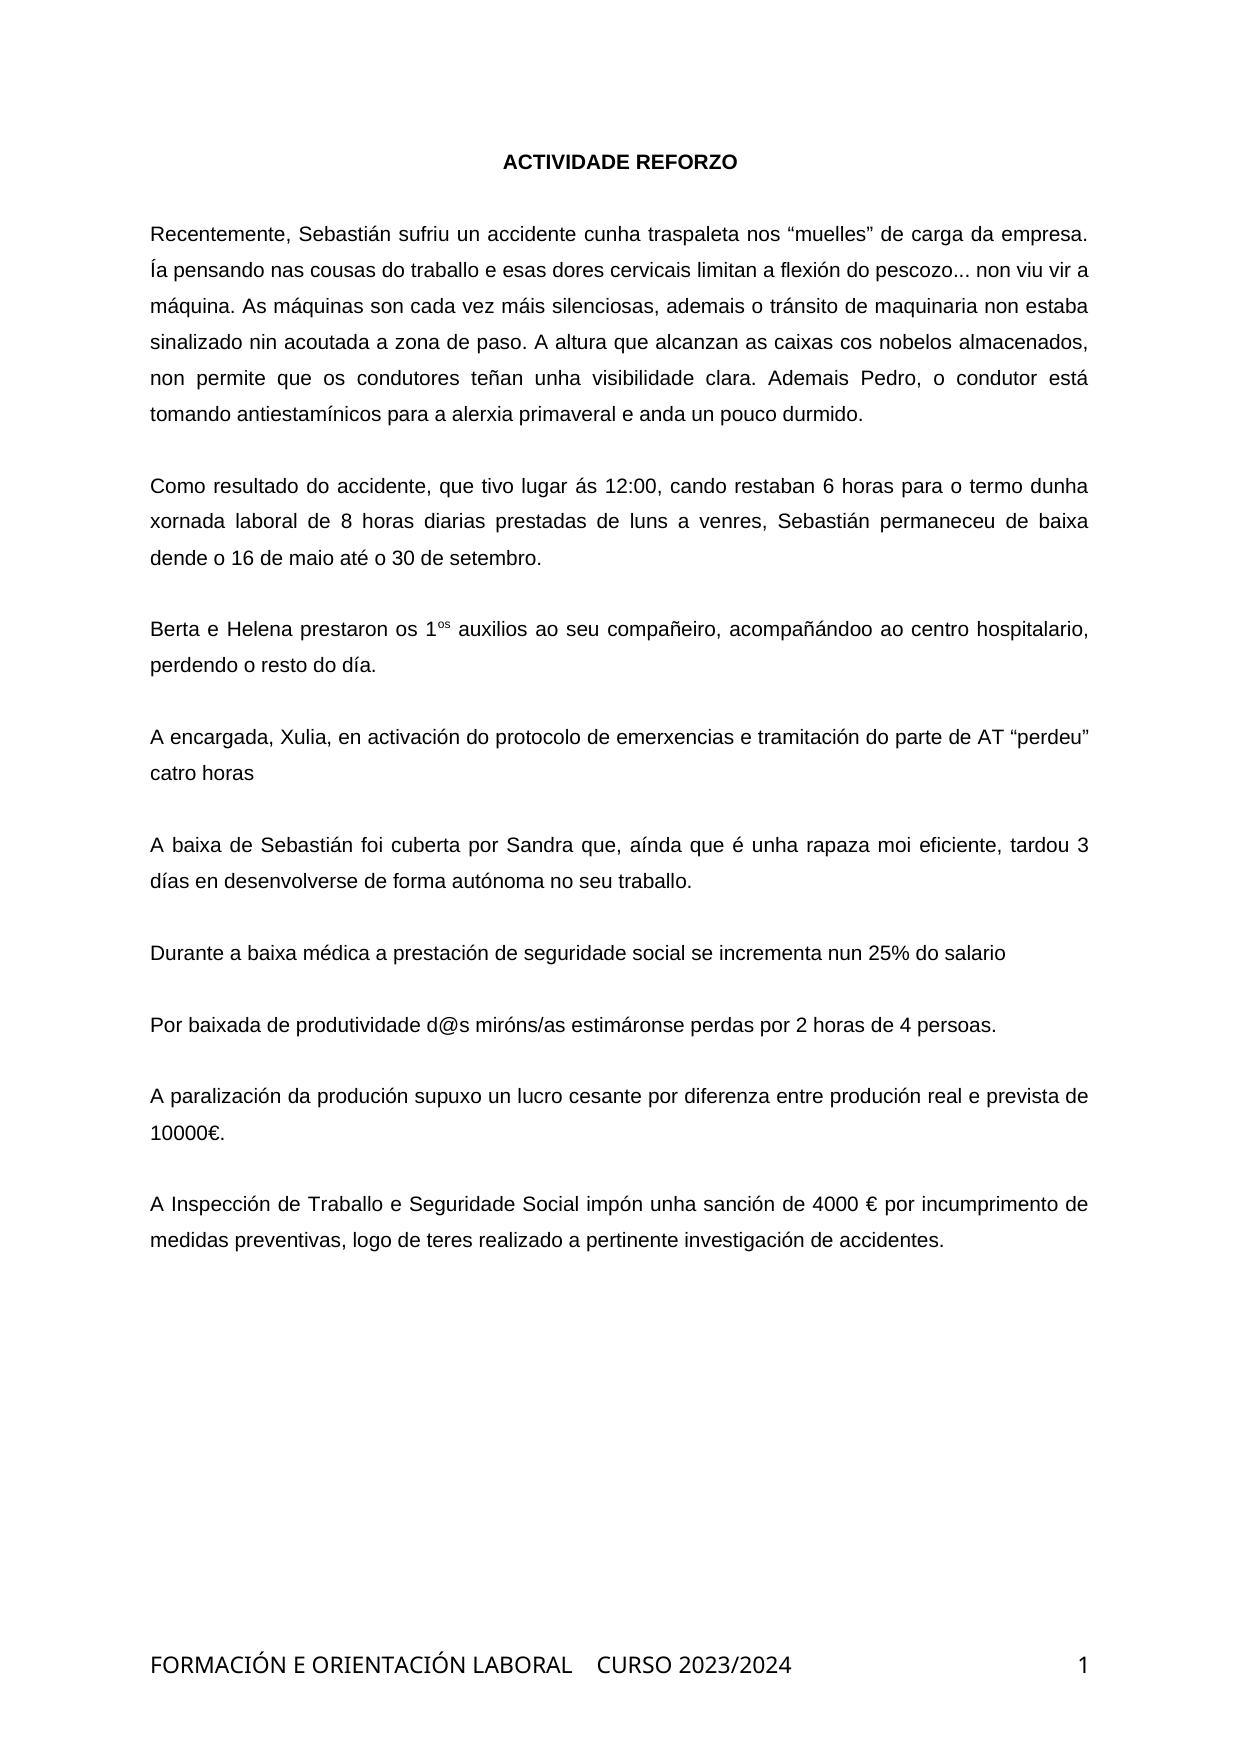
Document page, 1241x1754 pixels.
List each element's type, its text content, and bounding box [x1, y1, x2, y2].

text Berta e Helena prestaron os 1os auxilios ao seu compañeiro, acompañándoo ao centro hospitalario, perdendo o resto do día. [150, 617, 1090, 677]
text ACTIVIDADE REFORZO [150, 150, 1090, 174]
text Durante a baixa médica a prestación de seguridade social se incrementa nun 25% do salario [150, 941, 1090, 964]
text Recentemente, Sebastián sufriu un accidente cunha traspaleta nos “muelles” de carga da empresa. Ía pensando nas cousas do traballo e esas dores cervicais limitan a flexión do pescozo... non viu vir a máquina. As máquinas son cada vez máis silenciosas, ademais o tránsito de maquinaria non estaba sinalizado nin acoutada a zona de paso. A altura que alcanzan as caixas cos nobelos almacenados, non permite que os condutores teñan unha visibilidade clara. Ademais Pedro, o condutor está tomando antiestamínicos para a alerxia primaveral e anda un pouco durmido. [150, 222, 1090, 426]
text A paralización da produción supuxo un lucro cesante por diferenza entre produción real e prevista de 10000€. [150, 1084, 1090, 1144]
text Por baixada de produtividade d@s miróns/as estimáronse perdas por 2 horas de 4 persoas. [150, 1012, 1090, 1036]
text A baixa de Sebastián foi cuberta por Sandra que, aínda que é unha rapaza moi eficiente, tardou 3 días en desenvolverse de forma autónoma no seu traballo. [150, 833, 1090, 893]
text A encargada, Xulia, en activación do protocolo de emerxencias e tramitación do parte de AT “perdeu” catro horas [150, 725, 1090, 785]
text Como resultado do accidente, que tivo lugar ás 12:00, cando restaban 6 horas para o termo dunha xornada laboral de 8 horas diarias prestadas de luns a venres, Sebastián permaneceu de baixa dende o 16 de maio até o 30 de setembro. [150, 473, 1090, 569]
text A Inspección de Traballo e Seguridade Social impón unha sanción de 4000 € por incumprimento de medidas preventivas, logo de teres realizado a pertinente investigación de accidentes. [150, 1192, 1090, 1252]
